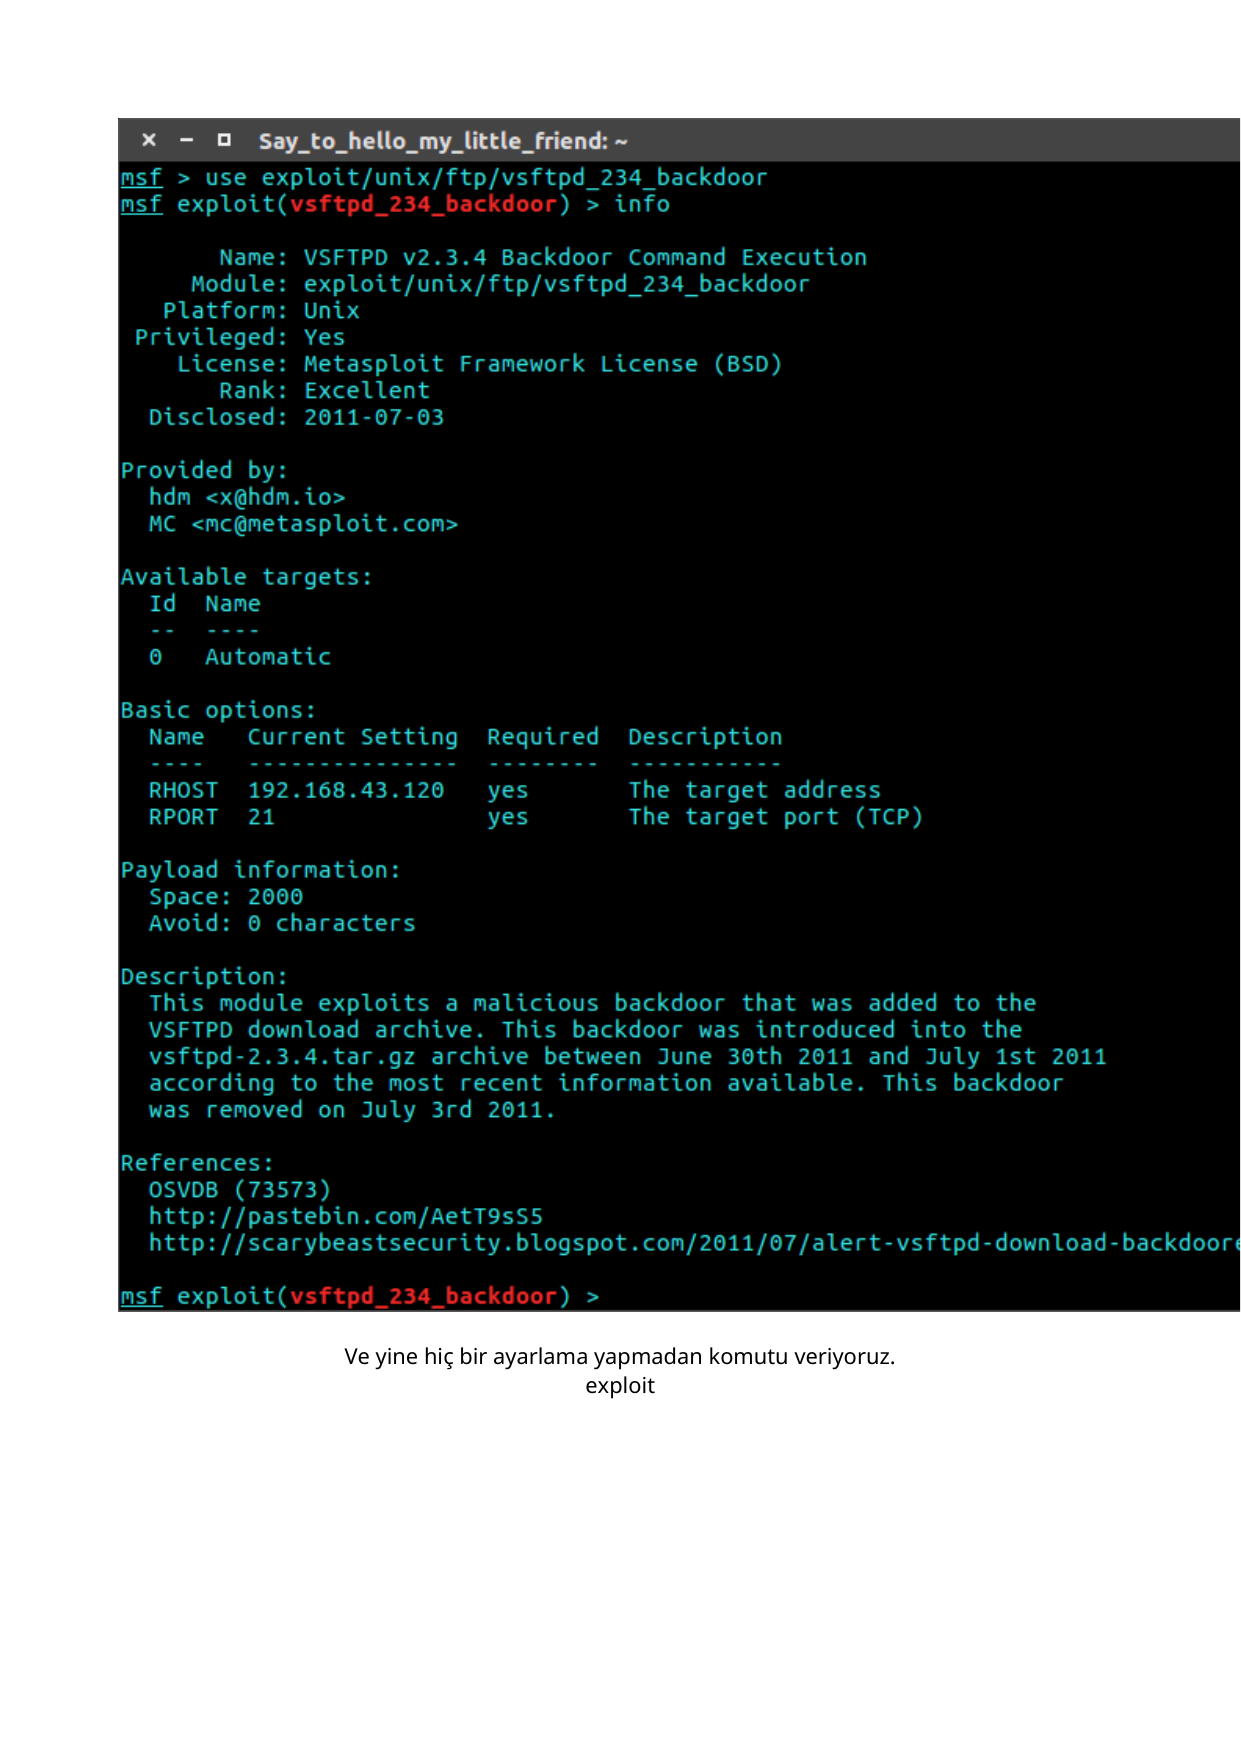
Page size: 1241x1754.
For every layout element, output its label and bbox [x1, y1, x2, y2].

picture [118, 118, 1241, 1312]
